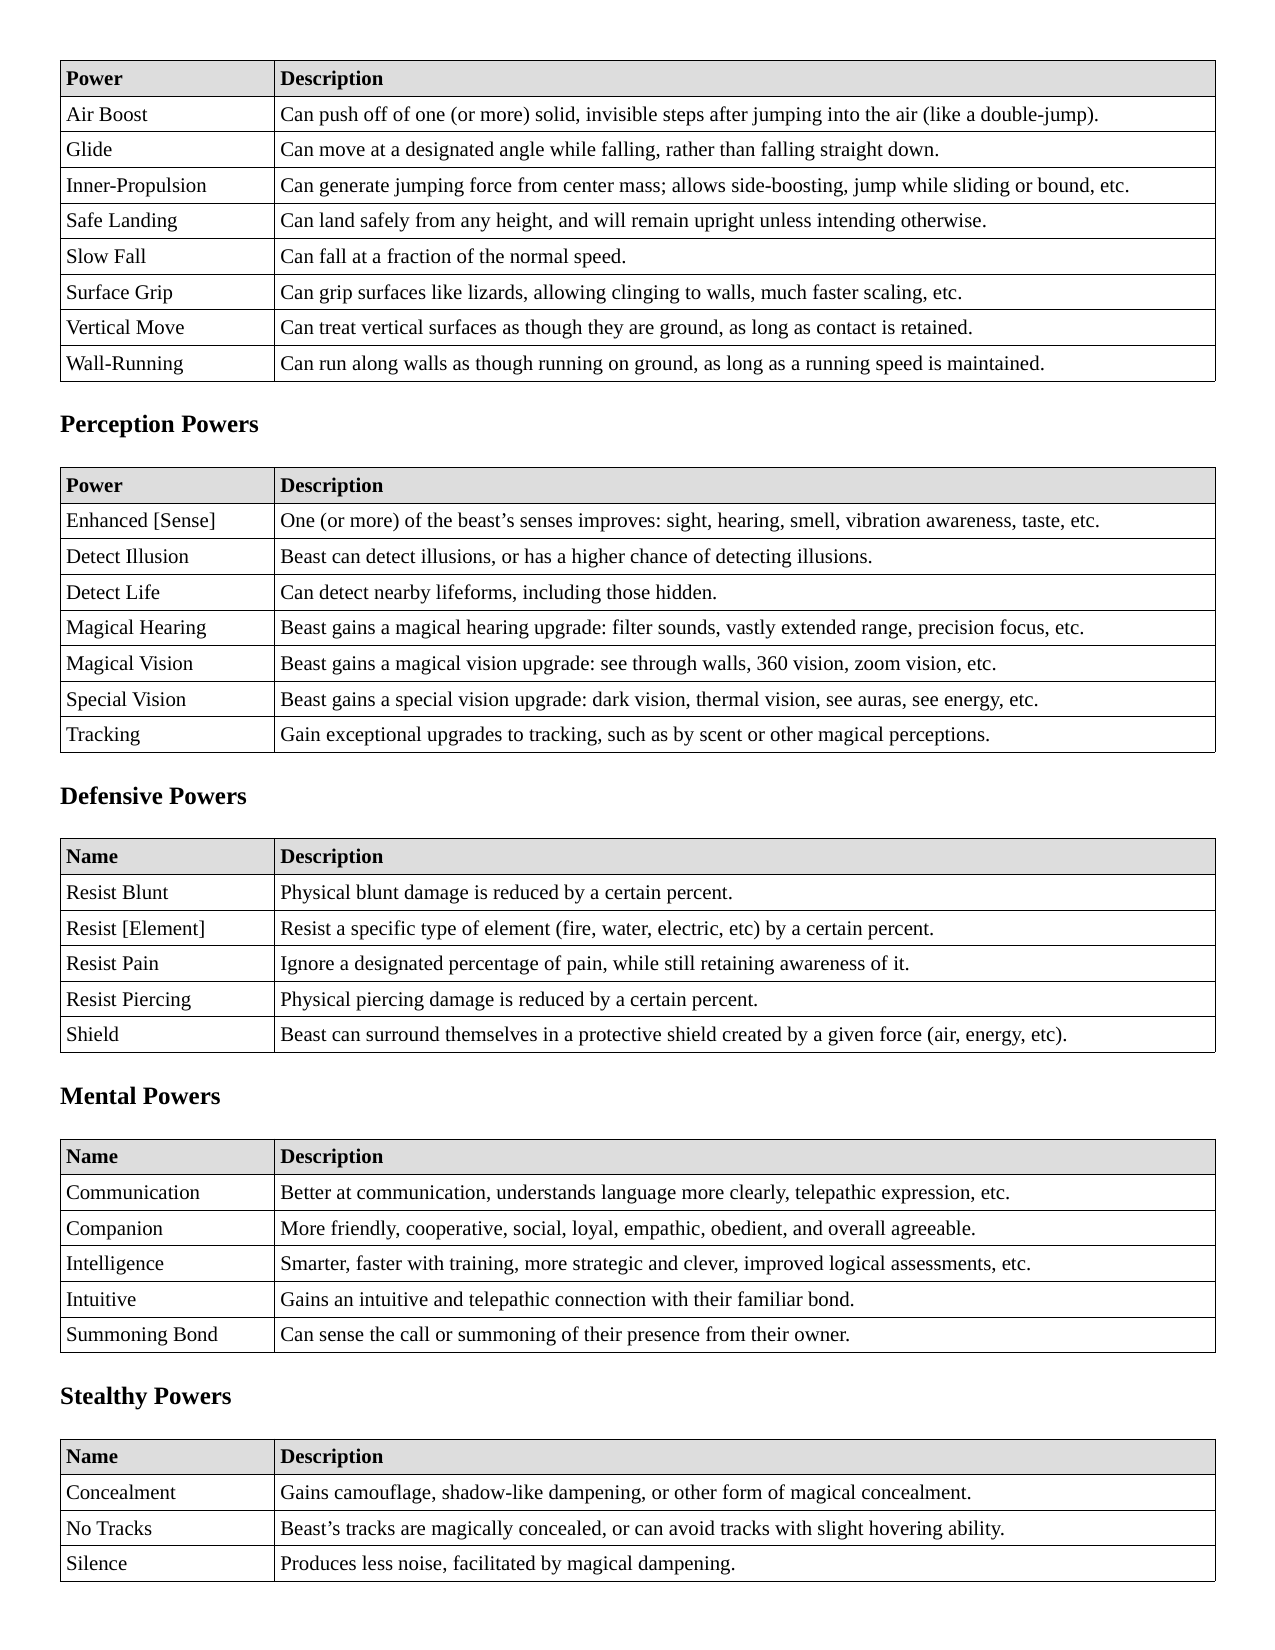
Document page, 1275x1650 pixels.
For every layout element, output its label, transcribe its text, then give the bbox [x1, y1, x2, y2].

subtitle Mental Powers [60, 1081, 1215, 1110]
table_cell Special Vision [61, 682, 274, 716]
table_cell Resist a specific type of element (fire, water, electric, etc) by a certain percent. [275, 911, 1215, 945]
table_cell Inner-Propulsion [61, 168, 274, 202]
table_cell Can generate jumping force from center mass; allows side-boosting, jump while sliding or bound, etc. [275, 168, 1215, 202]
table_cell Beast can surround themselves in a protective shield created by a given force (air, energy, etc). [275, 1017, 1215, 1052]
table_cell Physical piercing damage is reduced by a certain percent. [275, 982, 1215, 1016]
table_cell Beast gains a magical vision upgrade: see through walls, 360 vision, zoom vision, etc. [275, 646, 1215, 681]
table_cell Can grip surfaces like lizards, allowing clinging to walls, much faster scaling, etc. [275, 275, 1215, 309]
table_header Power [61, 61, 274, 96]
table_cell Produces less noise, facilitated by magical dampening. [275, 1546, 1215, 1581]
table_cell Beast gains a special vision upgrade: dark vision, thermal vision, see auras, see energy, etc. [275, 682, 1215, 716]
table_header Name [61, 1440, 274, 1474]
table_cell Concealment [61, 1475, 274, 1510]
table_cell Glide [61, 132, 274, 167]
table_cell Tracking [61, 717, 274, 752]
subtitle Defensive Powers [60, 781, 1215, 809]
table_header Description [275, 839, 1215, 874]
table_cell Enhanced [Sense] [61, 504, 274, 538]
table_cell Summoning Bond [61, 1318, 274, 1352]
subtitle Perception Powers [60, 409, 1215, 438]
table_cell No Tracks [61, 1511, 274, 1545]
table_cell One (or more) of the beast’s senses improves: sight, hearing, smell, vibration awareness, taste, etc. [275, 504, 1215, 538]
table_cell Gains camouflage, shadow-like dampening, or other form of magical concealment. [275, 1475, 1215, 1510]
table_cell Can sense the call or summoning of their presence from their owner. [275, 1318, 1215, 1352]
table_header Power [61, 468, 274, 503]
table_cell Gains an intuitive and telepathic connection with their familiar bond. [275, 1282, 1215, 1317]
table_cell Resist Piercing [61, 982, 274, 1016]
table_cell Intuitive [61, 1282, 274, 1317]
table_cell Safe Landing [61, 204, 274, 238]
table_cell Companion [61, 1211, 274, 1245]
table_cell Vertical Move [61, 310, 274, 345]
table_cell Gain exceptional upgrades to tracking, such as by scent or other magical perceptions. [275, 717, 1215, 752]
table_header Description [275, 1140, 1215, 1174]
table_cell Physical blunt damage is reduced by a certain percent. [275, 875, 1215, 909]
table_header Name [61, 839, 274, 874]
table_header Description [275, 61, 1215, 96]
table_cell Smarter, faster with training, more strategic and clever, improved logical assessments, etc. [275, 1246, 1215, 1281]
table_cell Can detect nearby lifeforms, including those hidden. [275, 575, 1215, 609]
table_cell Can move at a designated angle while falling, rather than falling straight down. [275, 132, 1215, 167]
table_cell Can treat vertical surfaces as though they are ground, as long as contact is retained. [275, 310, 1215, 345]
table_cell More friendly, cooperative, social, loyal, empathic, obedient, and overall agreeable. [275, 1211, 1215, 1245]
table_cell Resist Pain [61, 946, 274, 981]
table_cell Resist [Element] [61, 911, 274, 945]
table_cell Air Boost [61, 97, 274, 131]
table_cell Can land safely from any height, and will remain upright unless intending otherwise. [275, 204, 1215, 238]
table_cell Intelligence [61, 1246, 274, 1281]
table_cell Magical Hearing [61, 611, 274, 645]
table_header Name [61, 1140, 274, 1174]
table_cell Detect Illusion [61, 539, 274, 574]
table_cell Communication [61, 1175, 274, 1210]
table_cell Beast’s tracks are magically concealed, or can avoid tracks with slight hovering ability. [275, 1511, 1215, 1545]
table_header Description [275, 1440, 1215, 1474]
table_cell Can run along walls as though running on ground, as long as a running speed is maintained. [275, 346, 1215, 381]
table_cell Can push off of one (or more) solid, invisible steps after jumping into the air (like a double-jump). [275, 97, 1215, 131]
table_cell Detect Life [61, 575, 274, 609]
table_cell Beast can detect illusions, or has a higher chance of detecting illusions. [275, 539, 1215, 574]
table_cell Shield [61, 1017, 274, 1052]
table_cell Resist Blunt [61, 875, 274, 909]
table_cell Better at communication, understands language more clearly, telepathic expression, etc. [275, 1175, 1215, 1210]
table_cell Wall-Running [61, 346, 274, 381]
table_cell Beast gains a magical hearing upgrade: filter sounds, vastly extended range, precision focus, etc. [275, 611, 1215, 645]
table_cell Magical Vision [61, 646, 274, 681]
table_cell Surface Grip [61, 275, 274, 309]
subtitle Stealthy Powers [60, 1381, 1215, 1410]
table_cell Silence [61, 1546, 274, 1581]
table_cell Ignore a designated percentage of pain, while still retaining awareness of it. [275, 946, 1215, 981]
table_cell Can fall at a fraction of the normal speed. [275, 239, 1215, 274]
table_header Description [275, 468, 1215, 503]
table_cell Slow Fall [61, 239, 274, 274]
